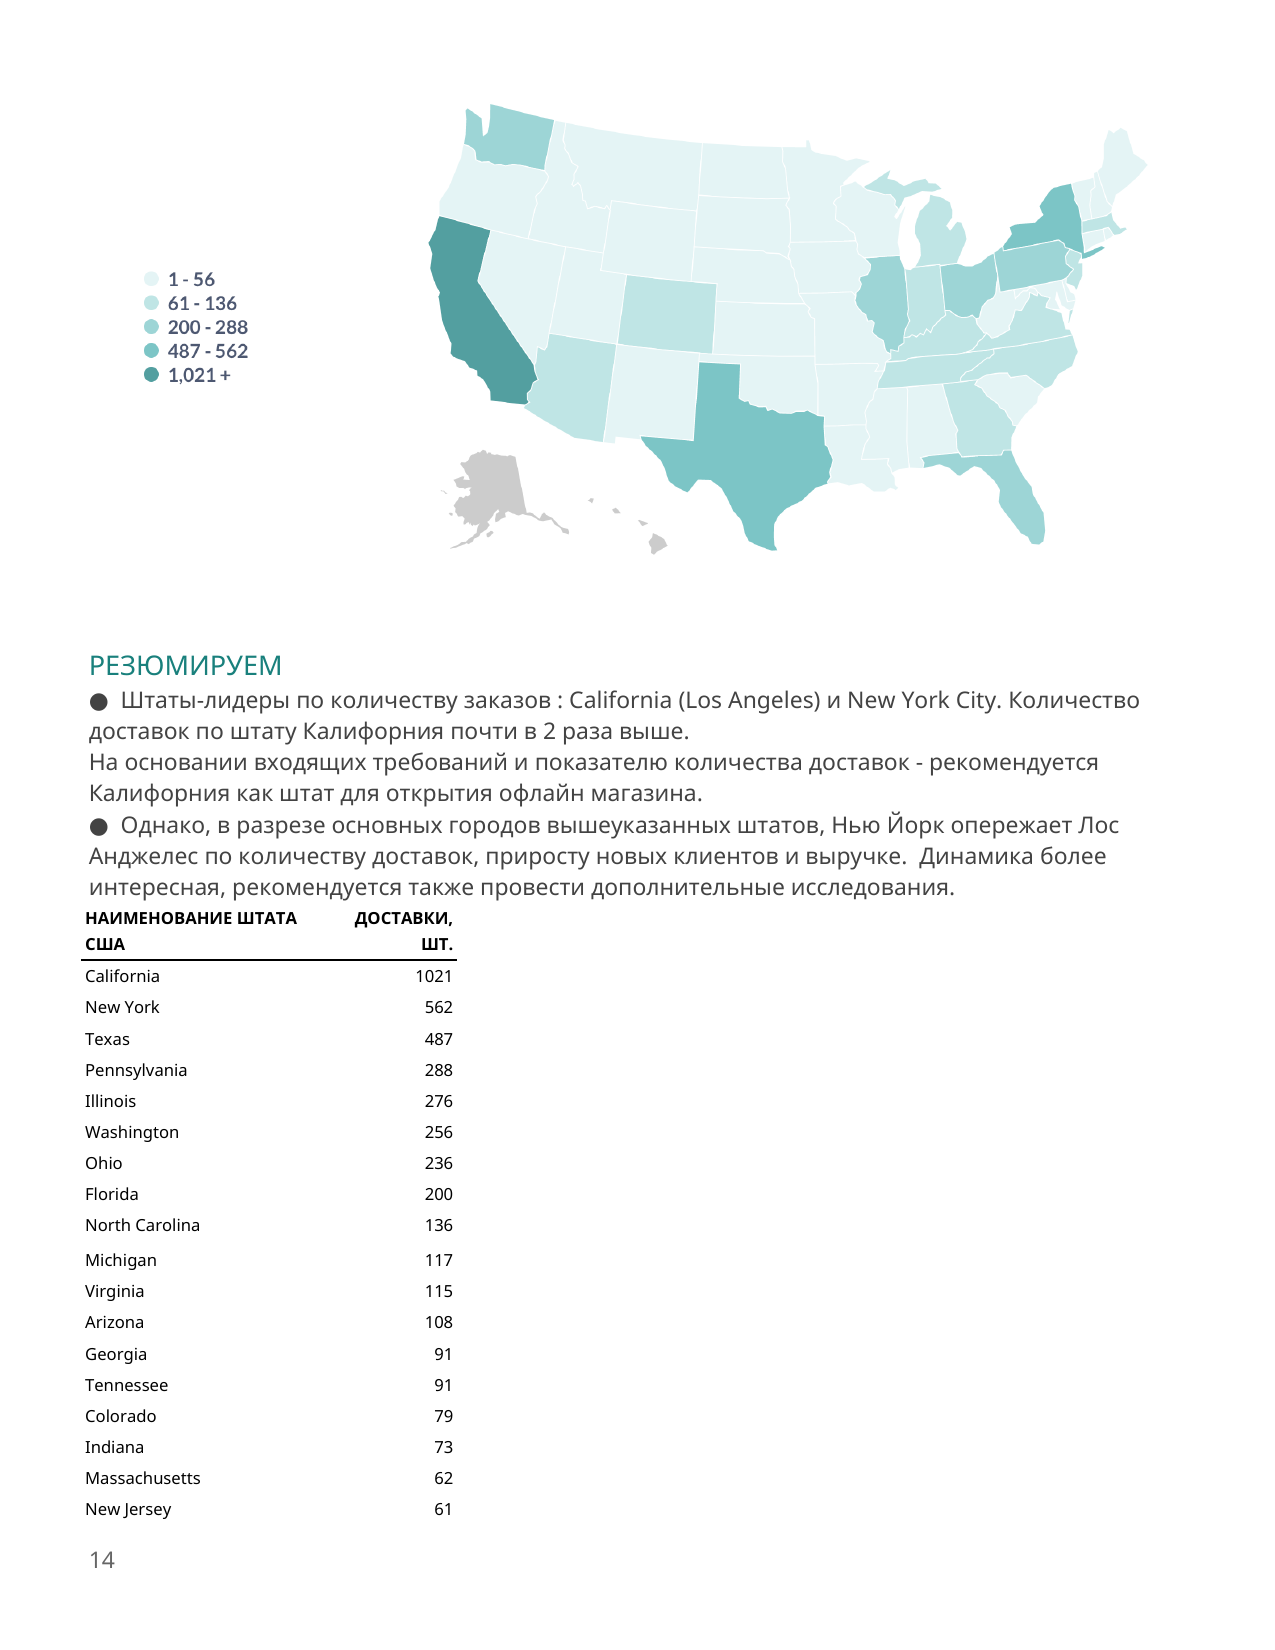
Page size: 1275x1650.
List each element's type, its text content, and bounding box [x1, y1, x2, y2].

table_cell 91 [324, 1338, 457, 1369]
table_cell Pennsylvania [81, 1054, 324, 1085]
table_cell Colorado [81, 1400, 324, 1431]
table_cell 91 [324, 1369, 457, 1400]
table_cell Massachusetts [81, 1462, 324, 1493]
table_cell Arizona [81, 1307, 324, 1338]
table_cell 115 [324, 1276, 457, 1307]
table_cell 79 [324, 1400, 457, 1431]
table_cell Ohio [81, 1147, 324, 1178]
table_cell 256 [324, 1116, 457, 1147]
picture [88, 83, 1197, 573]
table_cell 1021 [324, 961, 457, 992]
table_cell Tennessee [81, 1369, 324, 1400]
table_cell Florida [81, 1178, 324, 1209]
table_cell 117 [324, 1240, 457, 1276]
text На основании входящих требований и показателю количества доставок - рекомендуется Калифорния как штат для открытия офлайн магазина. [88, 746, 1196, 808]
table_cell 562 [324, 992, 457, 1023]
table_cell 62 [324, 1462, 457, 1493]
table_cell Michigan [81, 1240, 324, 1276]
table_cell 61 [324, 1493, 457, 1524]
table_cell 487 [324, 1023, 457, 1054]
table_header НАИМЕНОВАНИЕ ШТАТА США [81, 902, 324, 959]
table_header ДОСТАВКИ, ШТ. [324, 902, 457, 959]
text РЕЗЮМИРУЕМ [88, 647, 1196, 683]
table_cell 73 [324, 1431, 457, 1462]
table_cell New Jersey [81, 1493, 324, 1524]
table_cell Washington [81, 1116, 324, 1147]
table_cell 288 [324, 1054, 457, 1085]
table_cell California [81, 961, 324, 992]
table_cell Indiana [81, 1431, 324, 1462]
table_cell Virginia [81, 1276, 324, 1307]
table_cell New York [81, 992, 324, 1023]
text ● Однако, в разрезе основных городов вышеуказанных штатов, Нью Йорк опережает Лос Анджелес по количеству доставок, приросту новых клиентов и выручке. Динамика более интересная, рекомендуется также провести дополнительные исследования. [88, 808, 1196, 902]
table_cell Illinois [81, 1085, 324, 1116]
text ● Штаты-лидеры по количеству заказов : California (Los Angeles) и New York City. Количество доставок по штату Калифорния почти в 2 раза выше. [88, 683, 1196, 746]
table_cell 108 [324, 1307, 457, 1338]
table_cell 276 [324, 1085, 457, 1116]
table_cell Georgia [81, 1338, 324, 1369]
table_cell 236 [324, 1147, 457, 1178]
table_cell 200 [324, 1178, 457, 1209]
table_cell Texas [81, 1023, 324, 1054]
table_cell North Carolina [81, 1209, 324, 1240]
table_cell 136 [324, 1209, 457, 1240]
